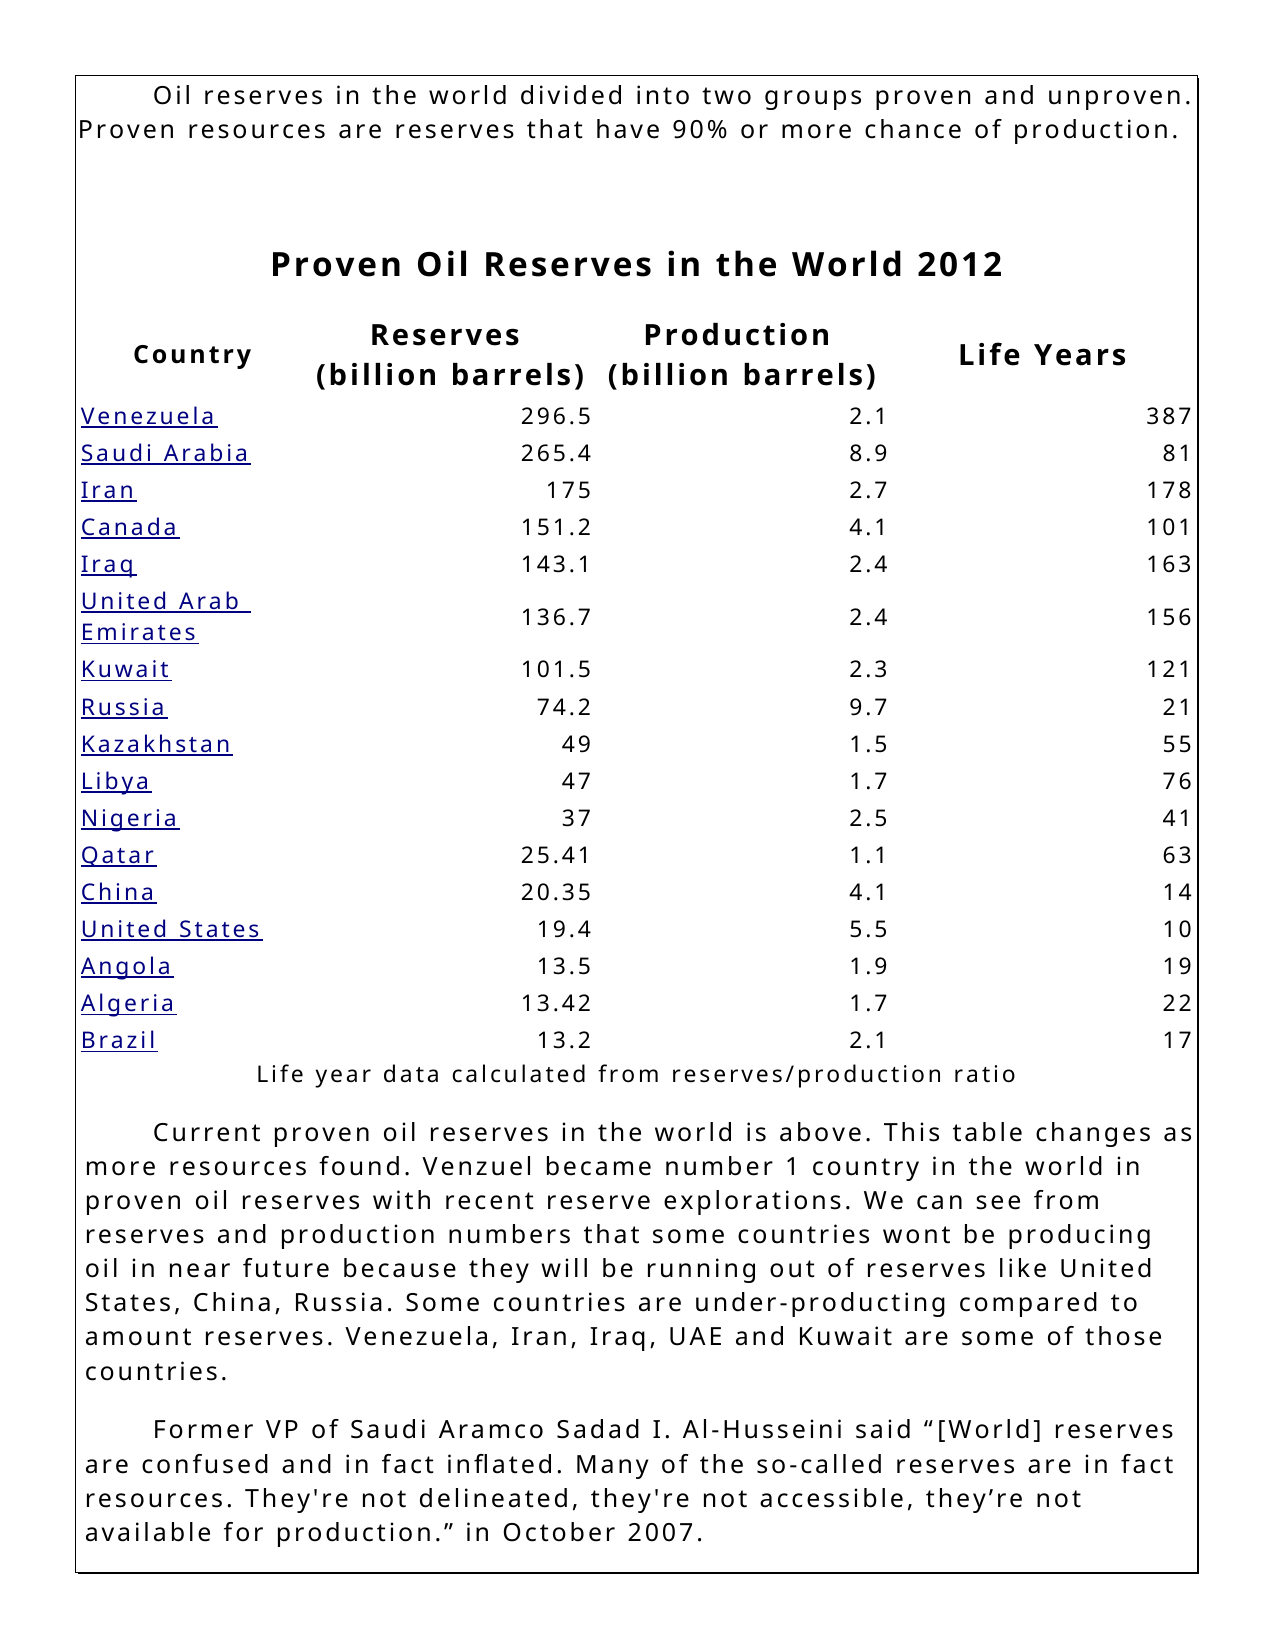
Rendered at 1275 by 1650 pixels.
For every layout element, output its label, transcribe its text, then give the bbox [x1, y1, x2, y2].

table_cell Russia [78, 688, 306, 725]
table_cell United Arab Emirates [78, 582, 306, 651]
text Proven Oil Reserves in the World 2012 [78, 241, 1195, 287]
table_cell 37 [306, 799, 594, 836]
table_cell 121 [890, 651, 1194, 688]
table_cell Iraq [78, 545, 306, 582]
table_cell 296.5 [306, 397, 594, 434]
table_cell 81 [890, 434, 1194, 471]
table_cell 1.1 [594, 836, 890, 873]
table_cell Algeria [78, 984, 306, 1021]
text Current proven oil reserves in the world is above. This table changes as more resources found. Venzuel became number 1 country in the world in proven oil reserves with recent reserve explorations. We can see from reserves and production numbers that some countries wont be producing oil in near future because they will be running out of reserves like United States, China, Russia. Some countries are under-producting compared to amount reserves. Venezuela, Iran, Iraq, UAE and Kuwait are some of those countries. [84, 1115, 1195, 1387]
table_cell 175 [306, 471, 594, 508]
table_cell 387 [890, 397, 1194, 434]
table_cell 2.4 [594, 545, 890, 582]
table_cell 21 [890, 688, 1194, 725]
table_cell 47 [306, 762, 594, 799]
table_cell Libya [78, 762, 306, 799]
table_cell 20.35 [306, 873, 594, 910]
table_cell 14 [890, 873, 1194, 910]
table_cell 49 [306, 725, 594, 762]
table_cell Kuwait [78, 651, 306, 688]
table_cell Canada [78, 508, 306, 545]
table_cell Kazakhstan [78, 725, 306, 762]
table_cell 55 [890, 725, 1194, 762]
table_cell 17 [890, 1021, 1194, 1058]
table_cell 63 [890, 836, 1194, 873]
table_cell 136.7 [306, 582, 594, 651]
table_cell 1.5 [594, 725, 890, 762]
table_header Reserves (billion barrels) [306, 312, 594, 397]
table_cell 9.7 [594, 688, 890, 725]
table_cell 2.4 [594, 582, 890, 651]
table_cell 19.4 [306, 910, 594, 947]
table_cell 1.7 [594, 984, 890, 1021]
table_cell 10 [890, 910, 1194, 947]
table_cell 265.4 [306, 434, 594, 471]
table_header Production (billion barrels) [594, 312, 890, 397]
table_cell 13.2 [306, 1021, 594, 1058]
table_cell 2.7 [594, 471, 890, 508]
table_cell 41 [890, 799, 1194, 836]
table_cell Iran [78, 471, 306, 508]
table_cell Nigeria [78, 799, 306, 836]
table_cell 74.2 [306, 688, 594, 725]
table_cell United States [78, 910, 306, 947]
table_cell 2.5 [594, 799, 890, 836]
table_cell 178 [890, 471, 1194, 508]
table_cell 143.1 [306, 545, 594, 582]
table_header Life Years [890, 312, 1194, 397]
table_cell 1.9 [594, 947, 890, 984]
table_cell 101.5 [306, 651, 594, 688]
text Former VP of Saudi Aramco Sadad I. Al-Husseini said “[World] reserves are confused and in fact inflated. Many of the so-called reserves are in fact resources. They're not delineated, they're not accessible, they’re not available for production.” in October 2007. [84, 1412, 1195, 1548]
table_cell 156 [890, 582, 1194, 651]
table_cell 5.5 [594, 910, 890, 947]
table_header Country [78, 312, 306, 397]
text Life year data calculated from reserves/production ratio [78, 1058, 1195, 1090]
table_cell 151.2 [306, 508, 594, 545]
text Oil reserves in the world divided into two groups proven and unproven. Proven resources are reserves that have 90% or more chance of production. [78, 78, 1195, 146]
table_cell 4.1 [594, 508, 890, 545]
table_cell 25.41 [306, 836, 594, 873]
table_cell 76 [890, 762, 1194, 799]
table_cell 22 [890, 984, 1194, 1021]
table_cell 4.1 [594, 873, 890, 910]
table_cell 13.5 [306, 947, 594, 984]
table_cell China [78, 873, 306, 910]
table_cell 1.7 [594, 762, 890, 799]
table_cell Saudi Arabia [78, 434, 306, 471]
table_cell Qatar [78, 836, 306, 873]
table_cell 2.3 [594, 651, 890, 688]
table_cell 13.42 [306, 984, 594, 1021]
table_cell Angola [78, 947, 306, 984]
table_cell 2.1 [594, 397, 890, 434]
table_cell 2.1 [594, 1021, 890, 1058]
table_cell 19 [890, 947, 1194, 984]
table_cell 101 [890, 508, 1194, 545]
table_cell Brazil [78, 1021, 306, 1058]
table_cell Venezuela [78, 397, 306, 434]
table_cell 163 [890, 545, 1194, 582]
table_cell 8.9 [594, 434, 890, 471]
